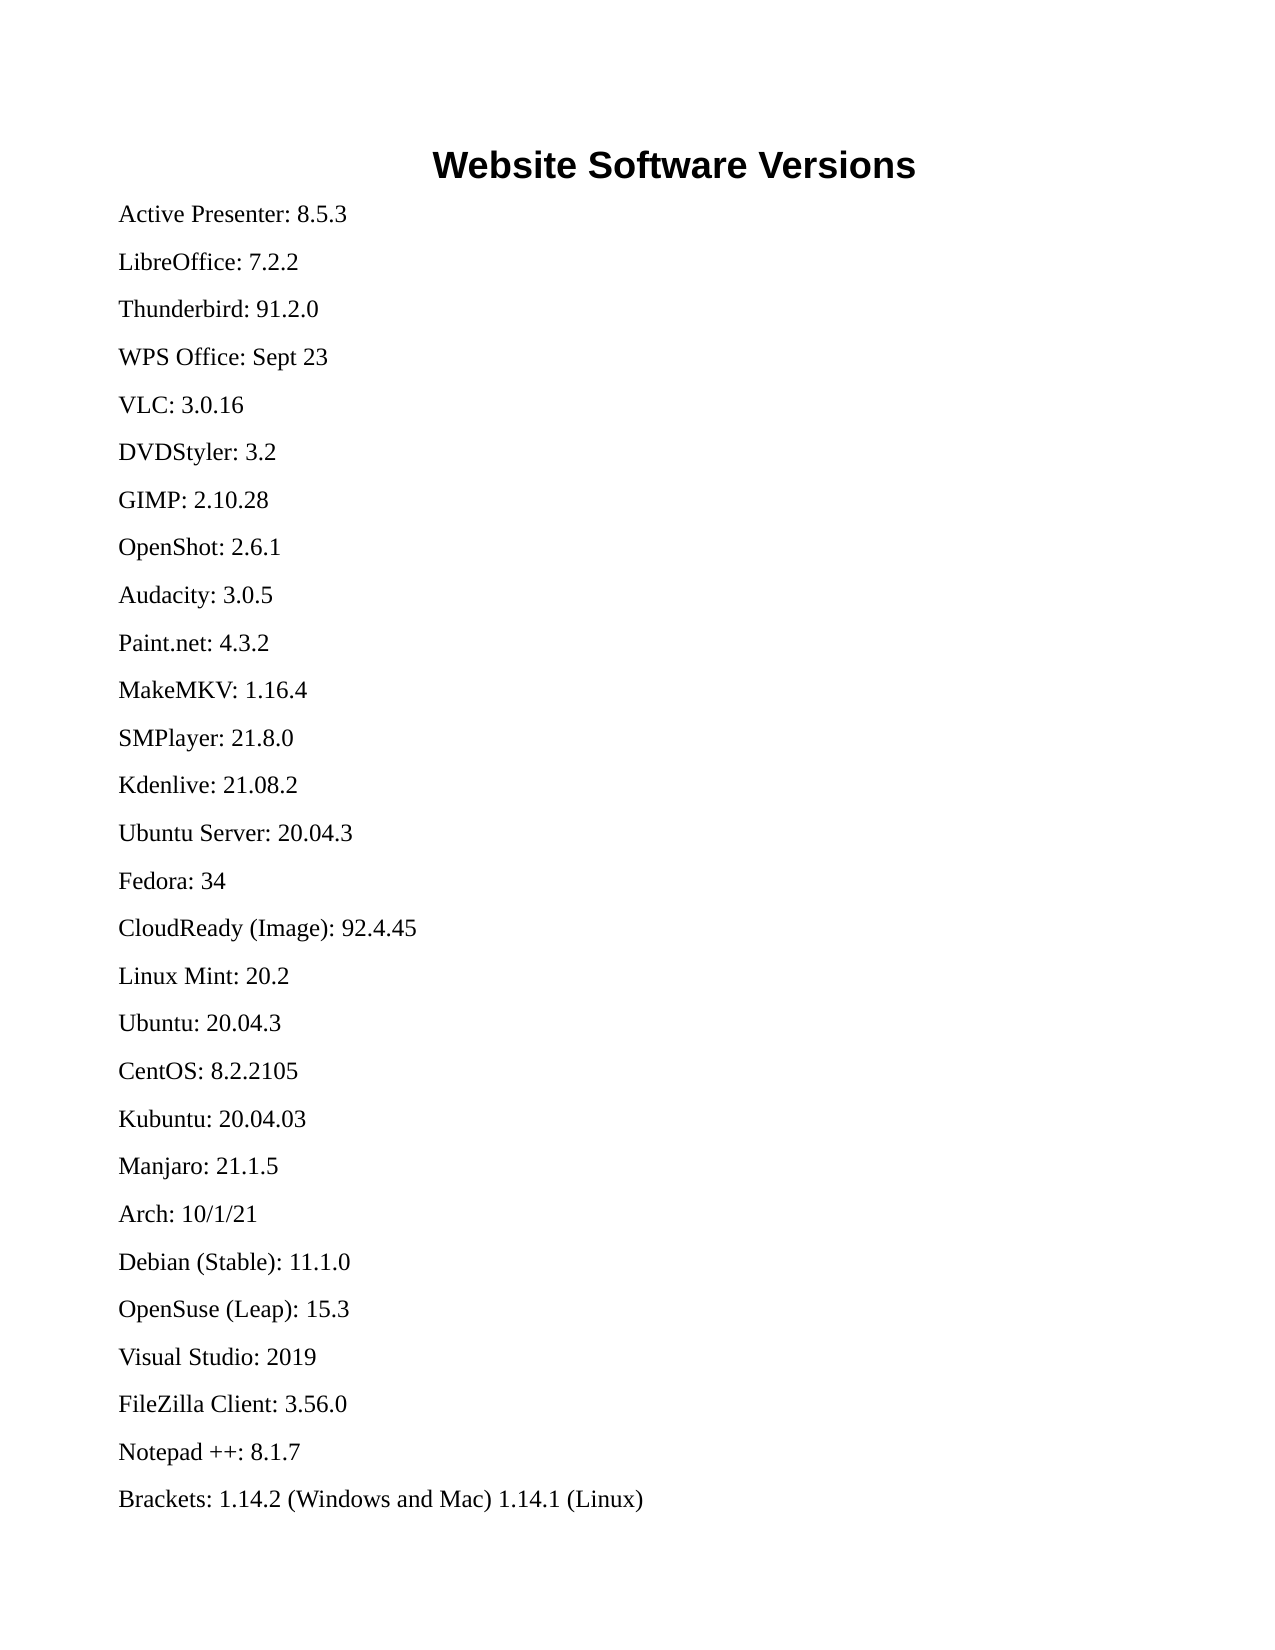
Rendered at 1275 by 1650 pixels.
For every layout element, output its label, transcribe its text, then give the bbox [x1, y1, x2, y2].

text OpenSuse (Leap): 15.3 [118, 1294, 1157, 1323]
text Notepad ++: 8.1.7 [118, 1437, 1157, 1466]
text VLC: 3.0.16 [118, 390, 1157, 418]
text DVDStyler: 3.2 [118, 437, 1157, 466]
text FileZilla Client: 3.56.0 [118, 1389, 1157, 1418]
text Manjaro: 21.1.5 [118, 1151, 1157, 1180]
text Paint.net: 4.3.2 [118, 628, 1157, 656]
text OpenShot: 2.6.1 [118, 532, 1157, 561]
text LibreOffice: 7.2.2 [118, 247, 1157, 276]
text Linux Mint: 20.2 [118, 961, 1157, 990]
text Thunderbird: 91.2.0 [118, 294, 1157, 323]
text CentOS: 8.2.2105 [118, 1056, 1157, 1085]
text Fedora: 34 [118, 866, 1157, 894]
text SMPlayer: 21.8.0 [118, 723, 1157, 752]
text Brackets: 1.14.2 (Windows and Mac) 1.14.1 (Linux) [118, 1484, 1157, 1513]
subtitle Website Software Versions [118, 143, 1157, 187]
text Ubuntu: 20.04.3 [118, 1008, 1157, 1037]
text Visual Studio: 2019 [118, 1342, 1157, 1371]
text WPS Office: Sept 23 [118, 342, 1157, 371]
text MakeMKV: 1.16.4 [118, 675, 1157, 704]
text CloudReady (Image): 92.4.45 [118, 913, 1157, 942]
text Ubuntu Server: 20.04.3 [118, 818, 1157, 847]
text GIMP: 2.10.28 [118, 485, 1157, 514]
text Arch: 10/1/21 [118, 1199, 1157, 1228]
text Active Presenter: 8.5.3 [118, 199, 1157, 228]
text Kdenlive: 21.08.2 [118, 771, 1157, 799]
text Kubuntu: 20.04.03 [118, 1104, 1157, 1132]
text Audacity: 3.0.5 [118, 580, 1157, 609]
text Debian (Stable): 11.1.0 [118, 1247, 1157, 1275]
